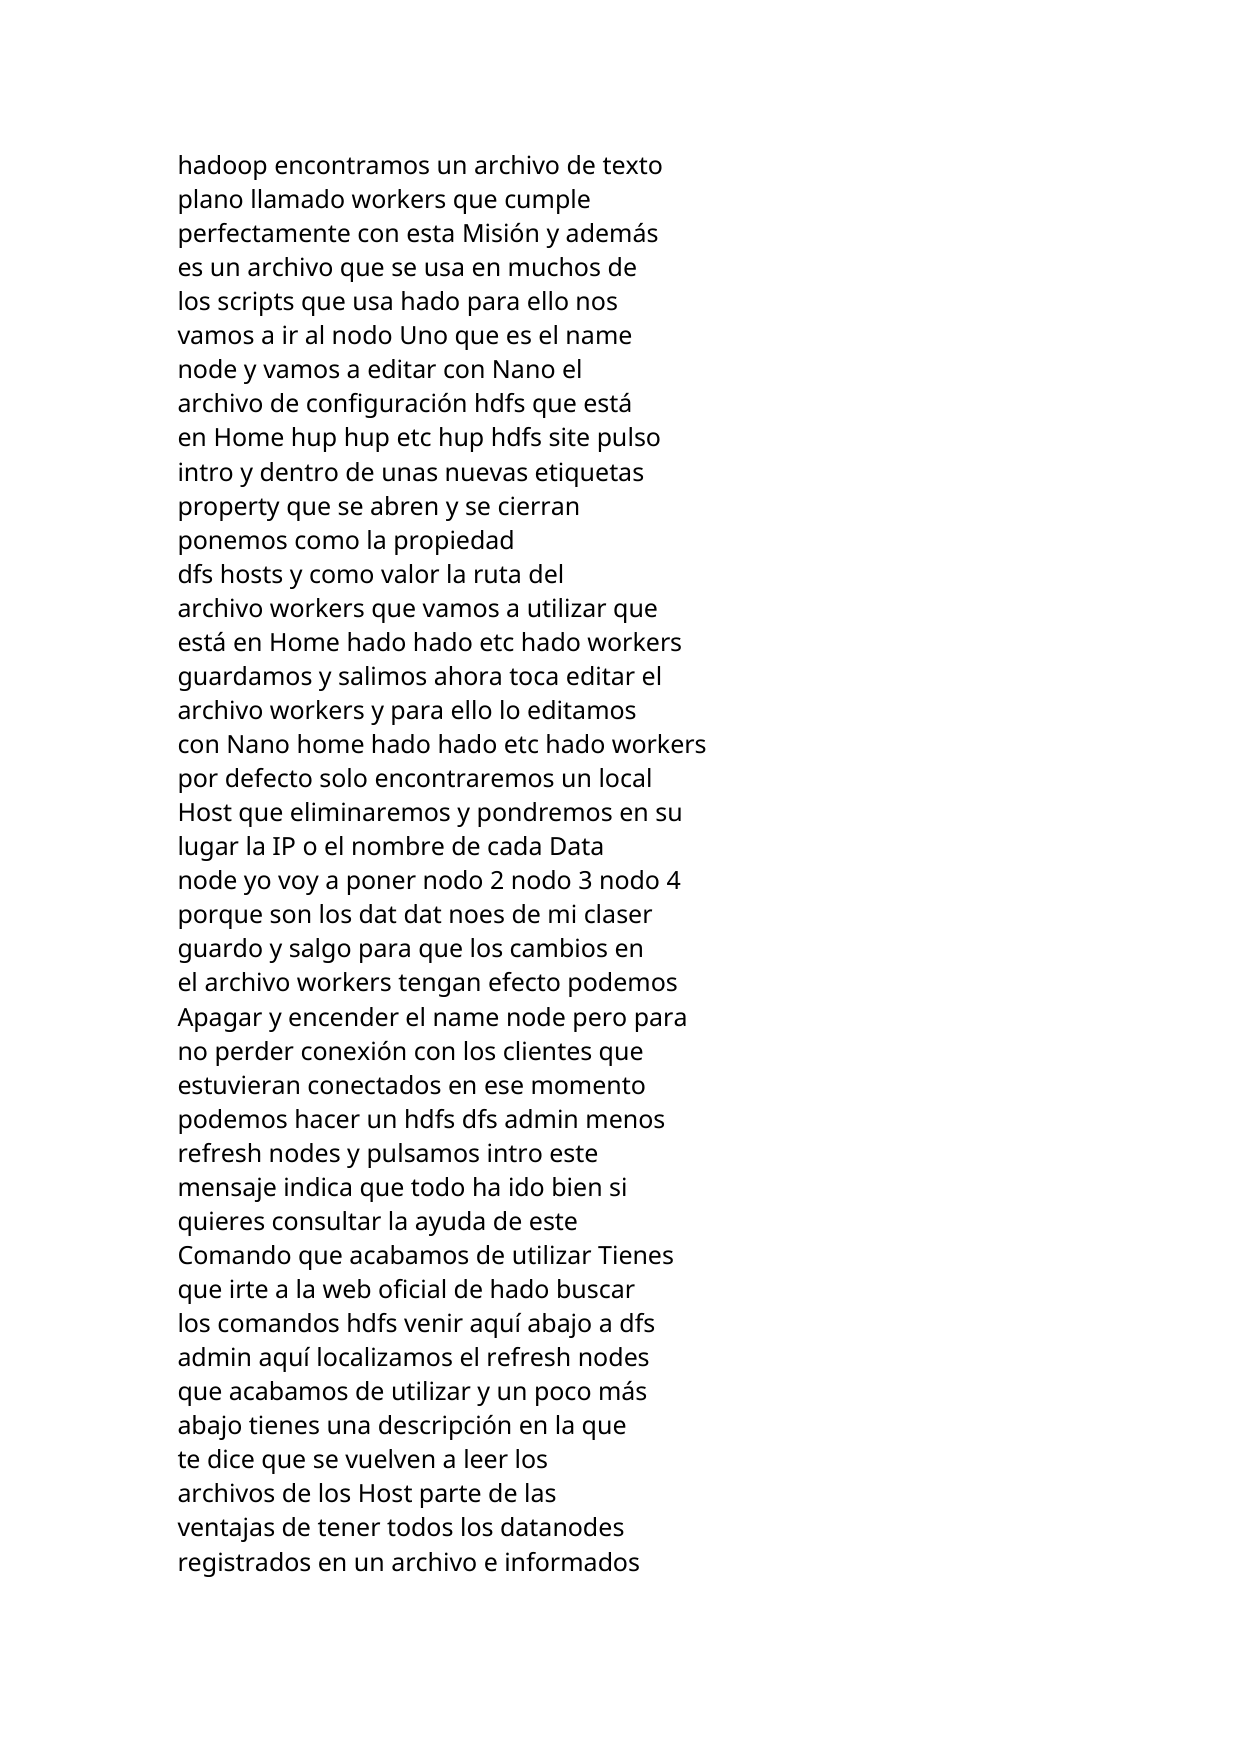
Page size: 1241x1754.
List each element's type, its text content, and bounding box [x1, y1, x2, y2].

text estuvieran conectados en ese momento [177, 1067, 1063, 1101]
text archivo workers que vamos a utilizar que [177, 590, 1063, 624]
text te dice que se vuelven a leer los [177, 1442, 1063, 1476]
text abajo tienes una descripción en la que [177, 1408, 1063, 1442]
text intro y dentro de unas nuevas etiquetas [177, 454, 1063, 488]
text node y vamos a editar con Nano el [177, 352, 1063, 386]
text dfs hosts y como valor la ruta del [177, 556, 1063, 590]
text perfectamente con esta Misión y además [177, 216, 1063, 250]
text los comandos hdfs venir aquí abajo a dfs [177, 1306, 1063, 1340]
text node yo voy a poner nodo 2 nodo 3 nodo 4 [177, 863, 1063, 897]
text ventajas de tener todos los datanodes [177, 1510, 1063, 1544]
text está en Home hado hado etc hado workers [177, 624, 1063, 658]
text no perder conexión con los clientes que [177, 1033, 1063, 1067]
text Host que eliminaremos y pondremos en su [177, 795, 1063, 829]
text refresh nodes y pulsamos intro este [177, 1135, 1063, 1169]
text guardo y salgo para que los cambios en [177, 931, 1063, 965]
text es un archivo que se usa en muchos de [177, 250, 1063, 284]
text property que se abren y se cierran [177, 488, 1063, 522]
text vamos a ir al nodo Uno que es el name [177, 318, 1063, 352]
text quieres consultar la ayuda de este [177, 1203, 1063, 1238]
text hadoop encontramos un archivo de texto [177, 148, 1063, 182]
text en Home hup hup etc hup hdfs site pulso [177, 420, 1063, 454]
text ponemos como la propiedad [177, 522, 1063, 556]
text archivos de los Host parte de las [177, 1476, 1063, 1510]
text con Nano home hado hado etc hado workers [177, 727, 1063, 761]
text mensaje indica que todo ha ido bien si [177, 1169, 1063, 1203]
text el archivo workers tengan efecto podemos [177, 965, 1063, 999]
text Comando que acabamos de utilizar Tienes [177, 1238, 1063, 1272]
text registrados en un archivo e informados [177, 1544, 1063, 1578]
text por defecto solo encontraremos un local [177, 761, 1063, 795]
text lugar la IP o el nombre de cada Data [177, 829, 1063, 863]
text los scripts que usa hado para ello nos [177, 284, 1063, 318]
text archivo de configuración hdfs que está [177, 386, 1063, 420]
text porque son los dat dat noes de mi claser [177, 897, 1063, 931]
text podemos hacer un hdfs dfs admin menos [177, 1101, 1063, 1135]
text guardamos y salimos ahora toca editar el [177, 658, 1063, 693]
text archivo workers y para ello lo editamos [177, 693, 1063, 727]
text que acabamos de utilizar y un poco más [177, 1374, 1063, 1408]
text plano llamado workers que cumple [177, 182, 1063, 216]
text admin aquí localizamos el refresh nodes [177, 1340, 1063, 1374]
text que irte a la web oficial de hado buscar [177, 1272, 1063, 1306]
text Apagar y encender el name node pero para [177, 999, 1063, 1033]
